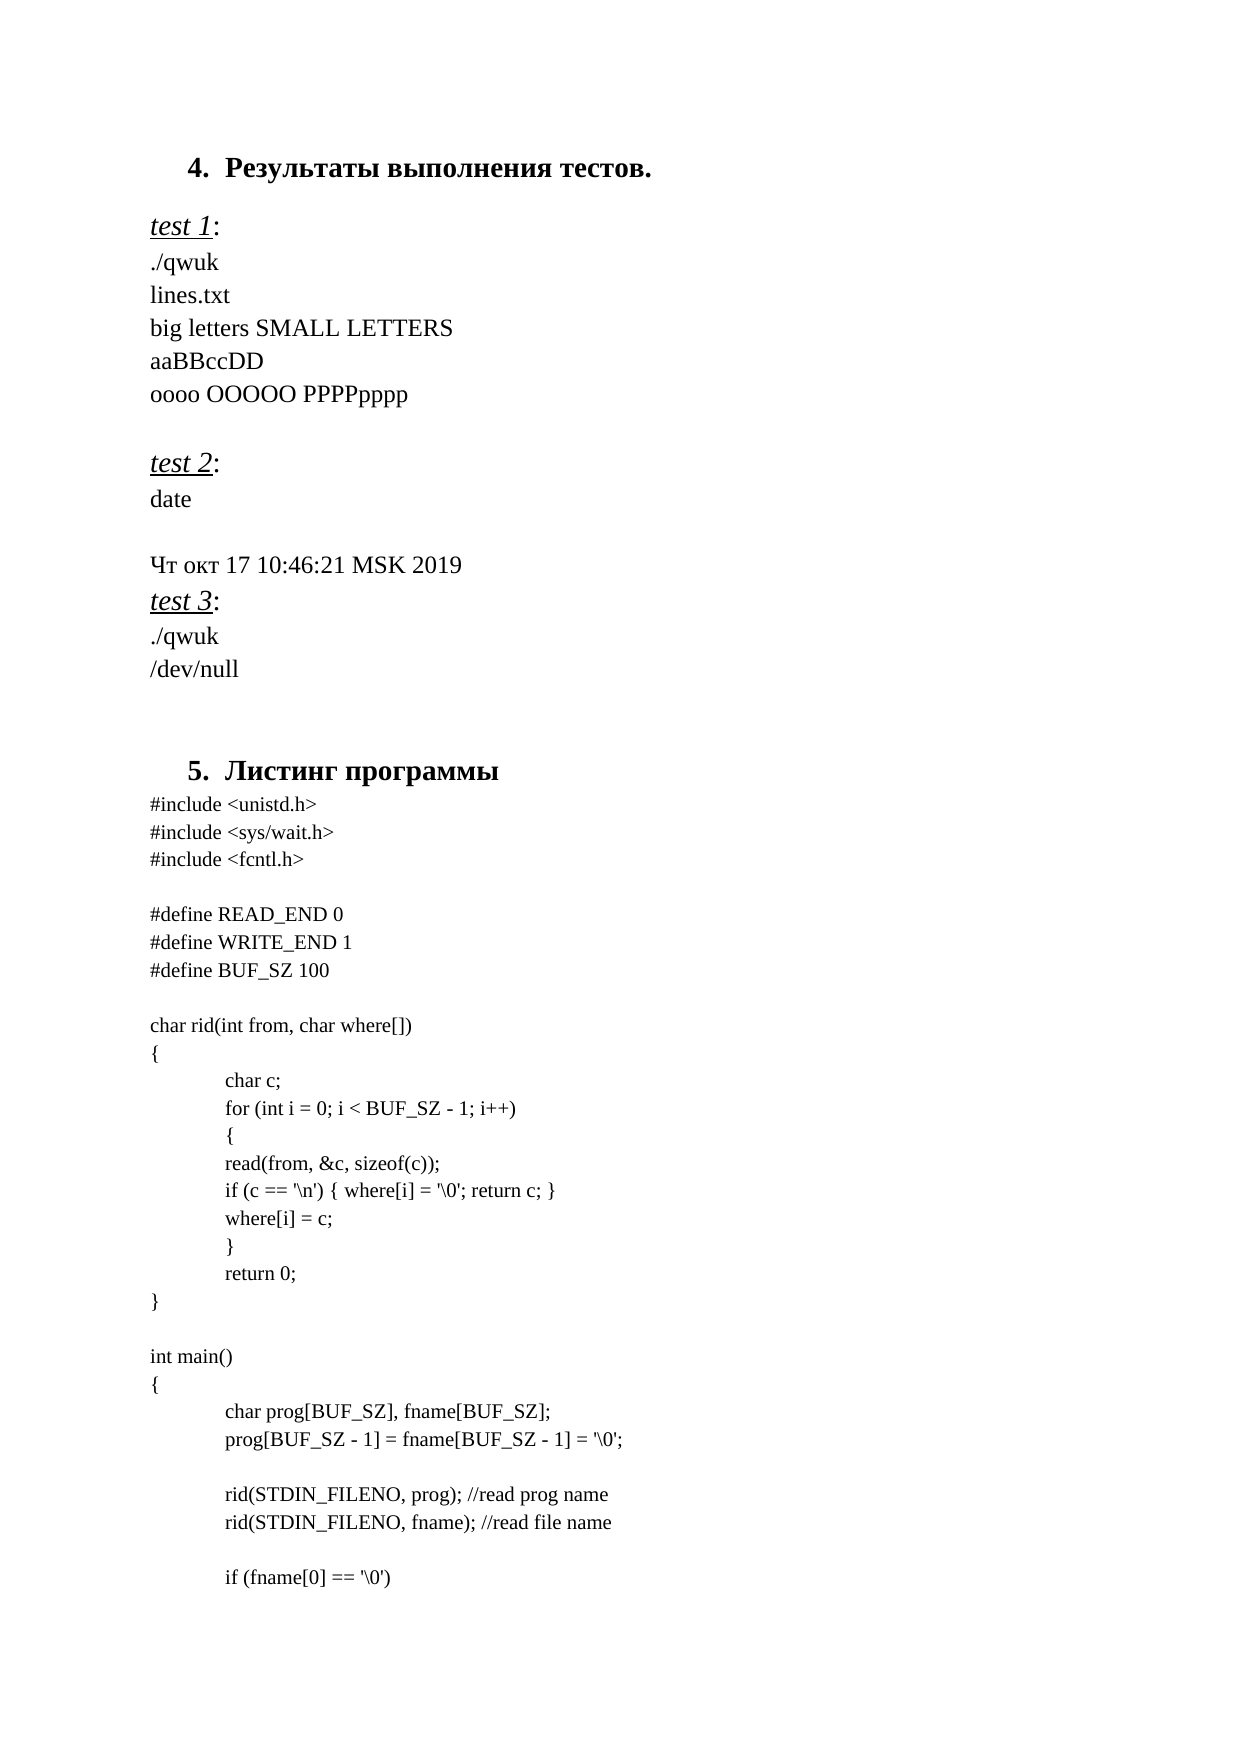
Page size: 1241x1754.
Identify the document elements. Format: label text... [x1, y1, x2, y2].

text test 2: [150, 445, 1090, 479]
text #include <sys/wait.h> [150, 819, 1090, 844]
text rid(STDIN_FILENO, prog); //read prog name [150, 1482, 1090, 1506]
list Результаты выполнения тестов. [187, 150, 1090, 183]
text ./qwuk [150, 247, 1183, 276]
text test 3: [91, 583, 1183, 616]
text ./qwuk [150, 621, 1183, 650]
text if (c == '\n') { where[i] = '\0'; return c; } [150, 1178, 1090, 1202]
text } [150, 1234, 1090, 1258]
text { [150, 1040, 1090, 1064]
text date [91, 484, 1183, 512]
text aaBBccDD [150, 346, 1183, 375]
text big letters SMALL LETTERS [150, 313, 1183, 342]
text char c; [150, 1068, 1090, 1092]
text Чт окт 17 10:46:21 MSK 2019 [91, 550, 1183, 578]
text return 0; [150, 1261, 1090, 1285]
text #include <unistd.h> [150, 792, 1090, 816]
text test 1: [150, 208, 1090, 242]
text prog[BUF_SZ - 1] = fname[BUF_SZ - 1] = '\0'; [150, 1427, 1090, 1451]
text { [150, 1372, 1090, 1396]
text } [150, 1289, 1090, 1313]
text for (int i = 0; i < BUF_SZ - 1; i++) [150, 1096, 1090, 1120]
text if (fname[0] == '\0') [150, 1565, 1090, 1589]
text where[i] = c; [150, 1206, 1090, 1230]
text rid(STDIN_FILENO, fname); //read file name [150, 1510, 1090, 1534]
text lines.txt [150, 280, 1183, 309]
text #define BUF_SZ 100 [150, 958, 1090, 982]
text int main() [150, 1344, 1090, 1368]
text { [150, 1123, 1090, 1147]
text #include <fcntl.h> [150, 847, 1090, 871]
list Листинг программы [187, 753, 1090, 787]
text read(from, &c, sizeof(c)); [150, 1151, 1090, 1175]
text char prog[BUF_SZ], fname[BUF_SZ]; [150, 1399, 1090, 1423]
text oooo OOOOO PPPPpppp [150, 379, 1183, 408]
text #define READ_END 0 [150, 902, 1090, 926]
text char rid(int from, char where[]) [150, 1013, 1090, 1037]
text /dev/null [150, 654, 1183, 683]
text #define WRITE_END 1 [150, 930, 1090, 954]
